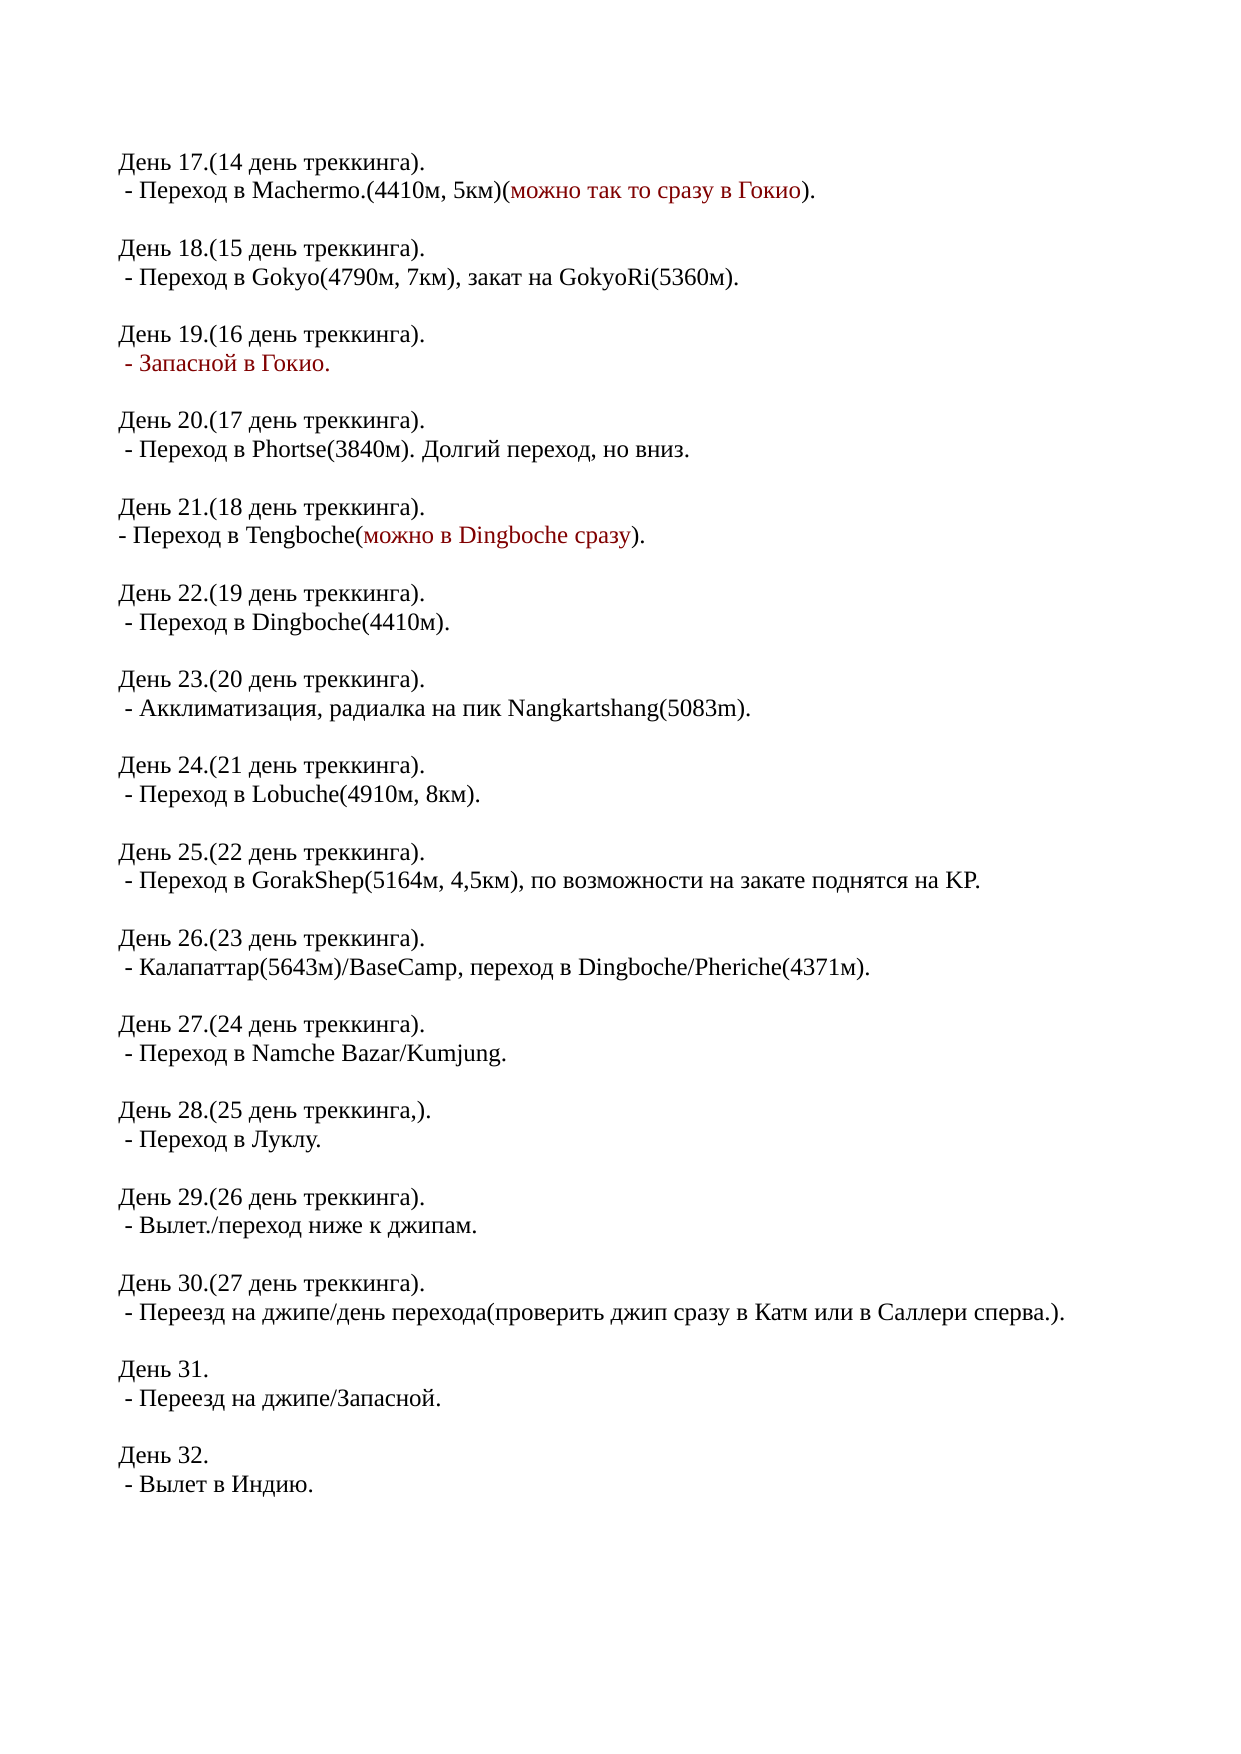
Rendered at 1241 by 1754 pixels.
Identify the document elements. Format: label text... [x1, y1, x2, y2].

text День 29.(26 день треккинга). [118, 1182, 1122, 1211]
text День 24.(21 день треккинга). [118, 751, 1122, 779]
text ​ - Переезд на джипе/Запасной. [118, 1383, 1122, 1412]
text День 32. [118, 1441, 1122, 1469]
text ​ - Переход в Луклу. [118, 1124, 1122, 1153]
text ​ - Переход в Dingboche(4410м). [118, 607, 1122, 636]
text День 28.(25 день треккинга,). [118, 1096, 1122, 1124]
text ​День 19.(16 день треккинга). [118, 319, 1122, 348]
text ​ - Вылет./переход ниже к джипам.​ [118, 1211, 1122, 1239]
text День 31. [118, 1354, 1122, 1383]
text ​ - Переезд на джипе/день перехода(проверить джип сразу в Катм или в Саллери сперва.). [118, 1297, 1122, 1326]
text ​ - Калапаттар(5643м)/BaseCamp, переход в Dingboche/Pheriche(4371м). [118, 952, 1122, 981]
text ​ - Переход в Lobuche(4910м, 8км). [118, 779, 1122, 808]
text ​ - Вылет в Индию. [118, 1469, 1122, 1498]
text День 21.(18 день треккинга). [118, 492, 1122, 521]
text День 22.(19 день треккинга). [118, 578, 1122, 607]
text День 20.(17 день треккинга). [118, 406, 1122, 434]
text ​ - Переход в Machermo.(4410м, 5км)(можно так то сразу в Гокио). [118, 176, 1122, 204]
text День 26.(23 день треккинга). [118, 923, 1122, 952]
text День 30.(27 день треккинга). [118, 1268, 1122, 1297]
text - Переход в Tengboche(можно в Dingboche сразу). [118, 521, 1122, 549]
text ​ - Переход в Phortse(3840м). Долгий переход, но вниз. [118, 434, 1122, 463]
text День 17.(14 день треккинга). [118, 147, 1122, 176]
text ​ - Запасной в Гокио. [118, 348, 1122, 377]
text ​ - Переход в Namche Bazar/Kumjung. [118, 1038, 1122, 1067]
text День 23.(20 день треккинга). [118, 664, 1122, 693]
text ​ - Переход в Gokyo(4790м, 7км), закат на GokyoRi(5360м). [118, 262, 1122, 291]
text ​ - Переход в GorakShep(5164м, 4,5км), по возможности на закате поднятся на KP. [118, 866, 1122, 894]
text День 18.(15 день треккинга). [118, 233, 1122, 262]
text ​ - Акклиматизация, радиалка на пик Nangkartshang(5083m). [118, 693, 1122, 722]
text День 27.(24 день треккинга). [118, 1009, 1122, 1038]
text День 25.(22 день треккинга). [118, 837, 1122, 866]
